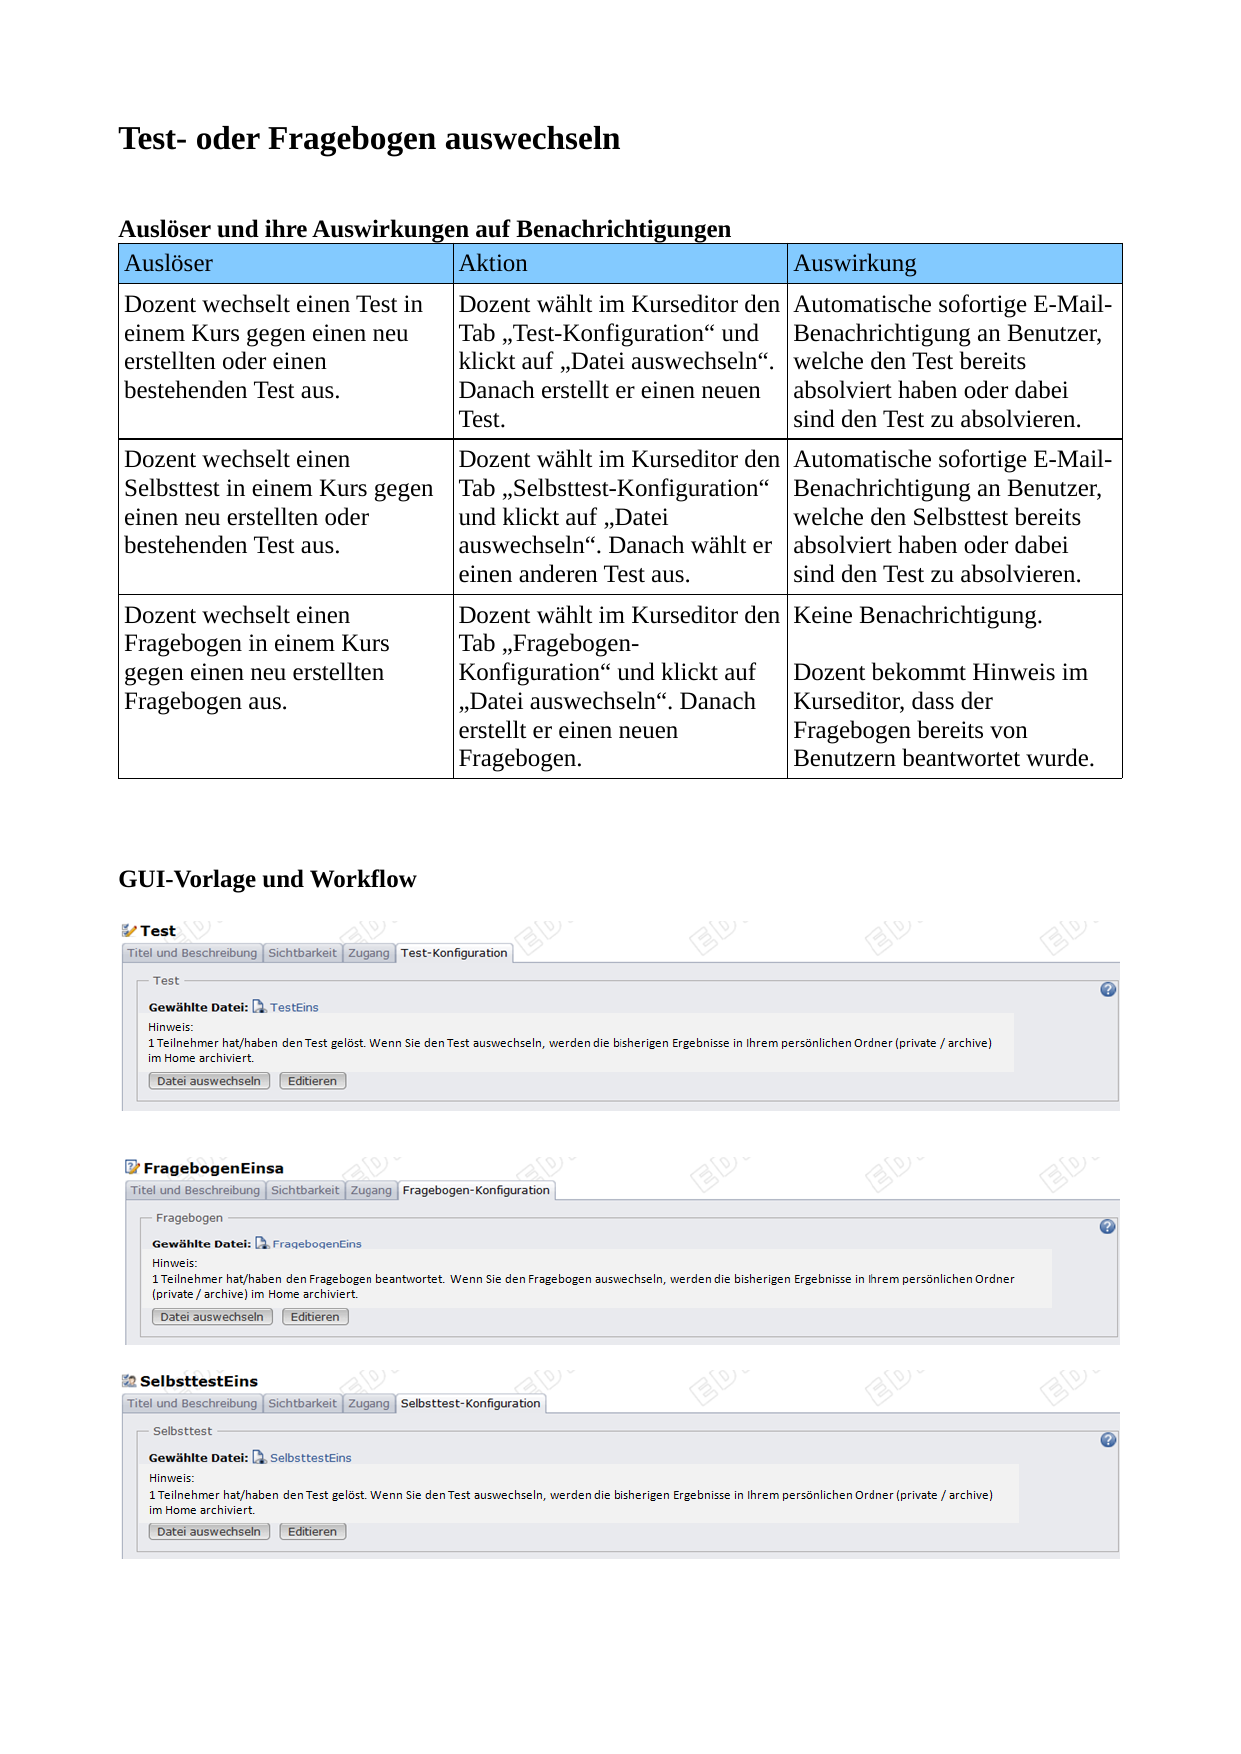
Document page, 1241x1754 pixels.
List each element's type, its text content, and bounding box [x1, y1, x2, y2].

text GUI-Vorlage und Workflow [118, 864, 1122, 893]
table_cell Automatische sofortige E-Mail-Benachrichtigung an Benutzer, welche den Test bereits absolviert haben oder dabei sind den Test zu absolvieren. [788, 284, 1122, 438]
table_header Dozent wechselt einen Fragebogen in einem Kurs gegen einen neu erstellten Fragebogen aus. [119, 595, 453, 778]
table_header Dozent wählt im Kurseditor den Tab „Selbsttest-Konfiguration“ und klickt auf „Datei auswechseln“. Danach wählt er einen anderen Test aus. [454, 440, 787, 594]
table_header Auswirkung [788, 244, 1122, 283]
picture [118, 921, 1123, 1566]
table_cell Dozent wechselt einen Test in einem Kurs gegen einen neu erstellten oder einen bestehenden Test aus. [119, 284, 453, 438]
text Test- oder Fragebogen auswechseln [118, 118, 1122, 156]
table_cell Dozent wählt im Kurseditor den Tab „Test-Konfiguration“ und klickt auf „Datei auswechseln“. Danach erstellt er einen neuen Test. [454, 284, 787, 438]
table_header Dozent wählt im Kurseditor den Tab „Fragebogen-Konfiguration“ und klickt auf „Datei auswechseln“. Danach erstellt er einen neuen Fragebogen. [454, 595, 787, 778]
table_header Keine Benachrichtigung. Dozent bekommt Hinweis im Kurseditor, dass der Fragebogen bereits von Benutzern beantwortet wurde. [788, 595, 1122, 778]
table_header Automatische sofortige E-Mail-Benachrichtigung an Benutzer, welche den Selbsttest bereits absolviert haben oder dabei sind den Test zu absolvieren. [788, 440, 1122, 594]
table_header Auslöser [119, 244, 453, 283]
table_header Dozent wechselt einen Selbsttest in einem Kurs gegen einen neu erstellten oder bestehenden Test aus. [119, 440, 453, 594]
text Auslöser und ihre Auswirkungen auf Benachrichtigungen [118, 214, 1122, 243]
table_header Aktion [454, 244, 787, 283]
